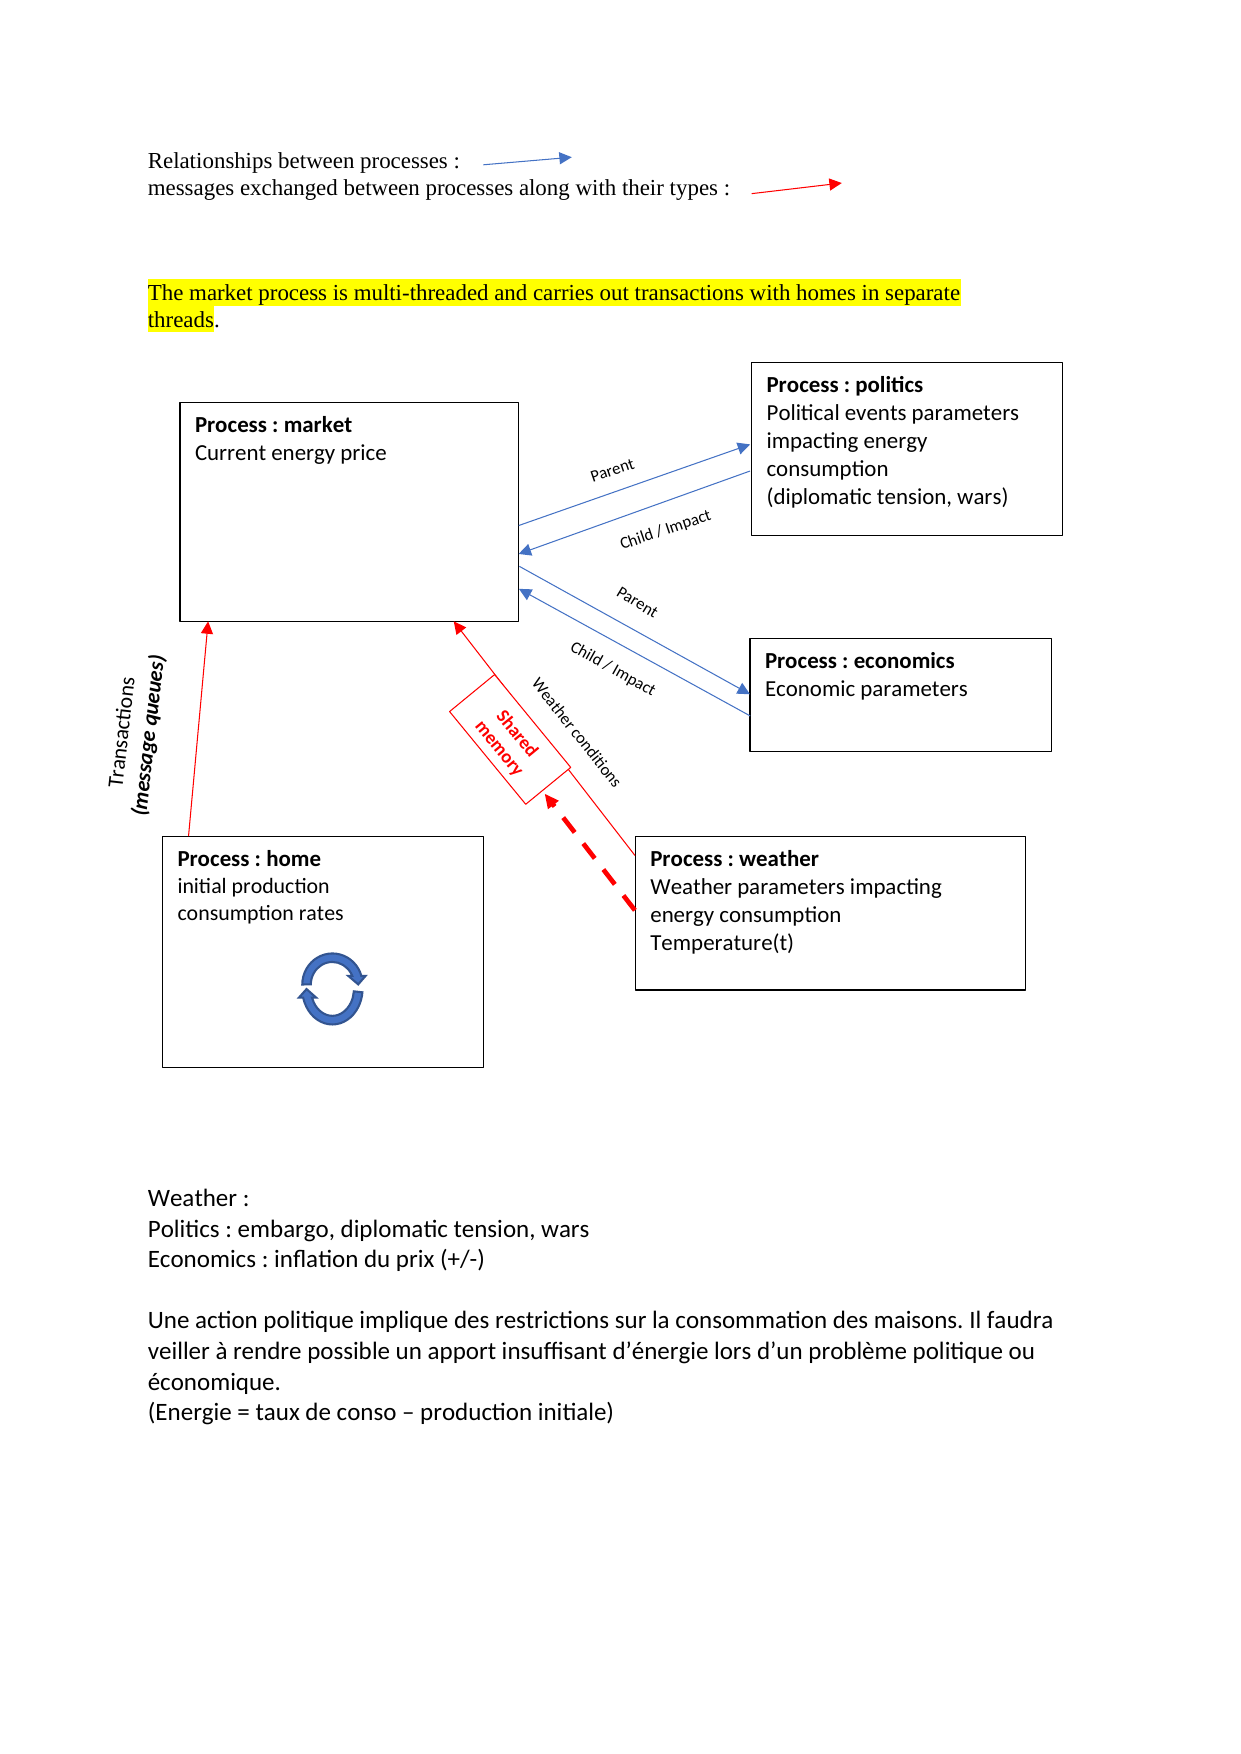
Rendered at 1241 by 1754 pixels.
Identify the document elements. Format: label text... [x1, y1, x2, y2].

text The market process is multi-threaded and carries out transactions with homes in separate [148, 279, 1093, 306]
text Relationships between processes : [148, 148, 1093, 174]
text Une action politique implique des restrictions sur la consommation des maisons. Il faudra veiller à rendre possible un apport insuffisant d’énergie lors d’un problème politique ou économique. [148, 1304, 1093, 1396]
text Weather : [148, 1152, 1093, 1213]
text Politics : embargo, diplomatic tension, wars [148, 1213, 1093, 1243]
text Economics : inflation du prix (+/-) [148, 1243, 1093, 1274]
text threads. [148, 306, 1093, 332]
text (Energie = taux de conso – production initiale) [148, 1396, 1093, 1427]
text messages exchanged between processes along with their types : [148, 174, 1093, 200]
